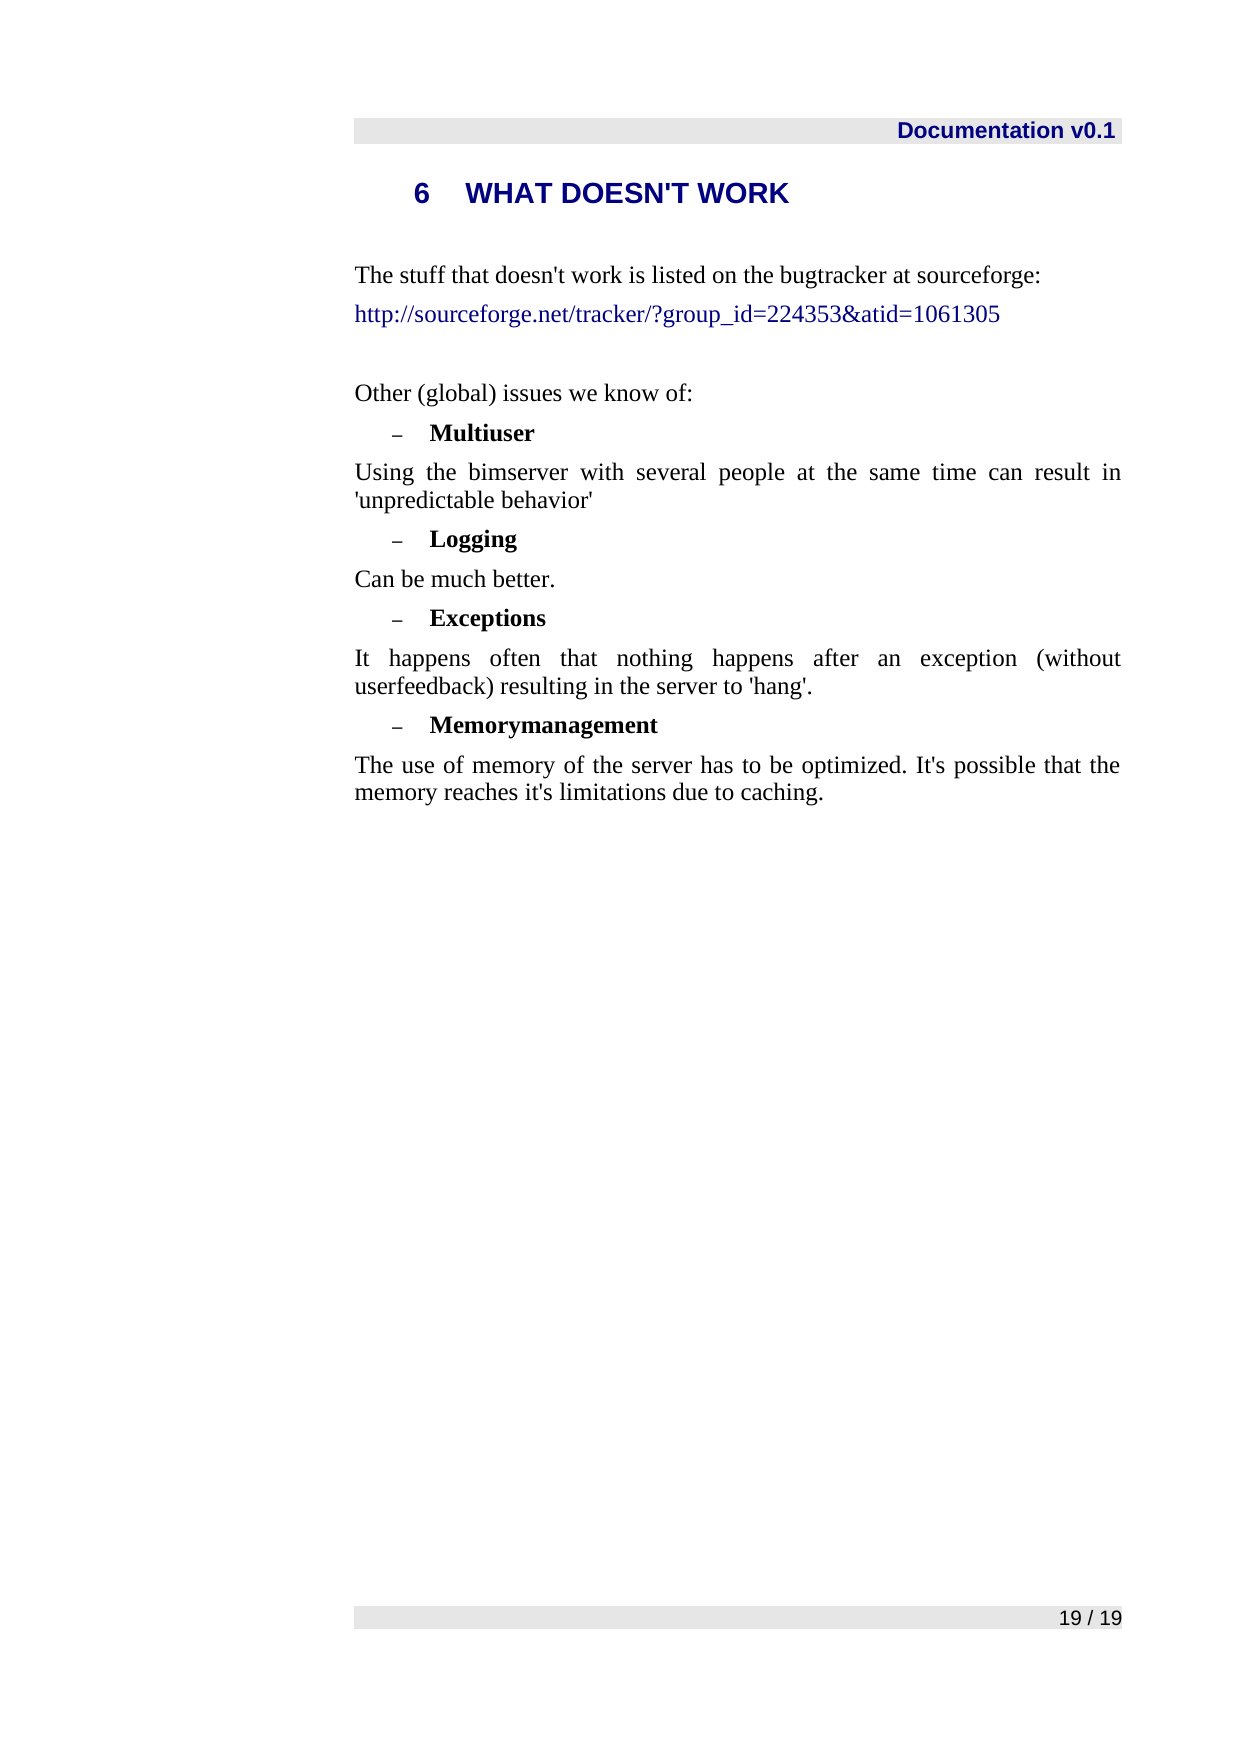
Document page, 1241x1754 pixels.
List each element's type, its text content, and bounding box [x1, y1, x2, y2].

text http://sourceforge.net/tracker/?group_id=224353&atid=1061305 [354, 301, 1122, 328]
text It happens often that nothing happens after an exception (without userfeedback) resulting in the server to 'hang'. [354, 644, 1122, 699]
list Logging [392, 526, 1122, 553]
text Other (global) issues we know of: [354, 379, 1122, 407]
list Multiuser [392, 419, 1122, 447]
list Memorymanagement [392, 711, 1122, 739]
text Can be much better. [354, 565, 1122, 593]
text Using the bimserver with several people at the same time can result in 'unpredictable behavior' [354, 458, 1122, 514]
text The use of memory of the server has to be optimized. It's possible that the memory reaches it's limitations due to caching. [354, 751, 1122, 806]
text The stuff that doesn't work is listed on the bugtracker at sourceforge: [354, 261, 1122, 289]
list Exceptions [392, 604, 1122, 632]
subtitle What doesn't work [354, 177, 1122, 210]
